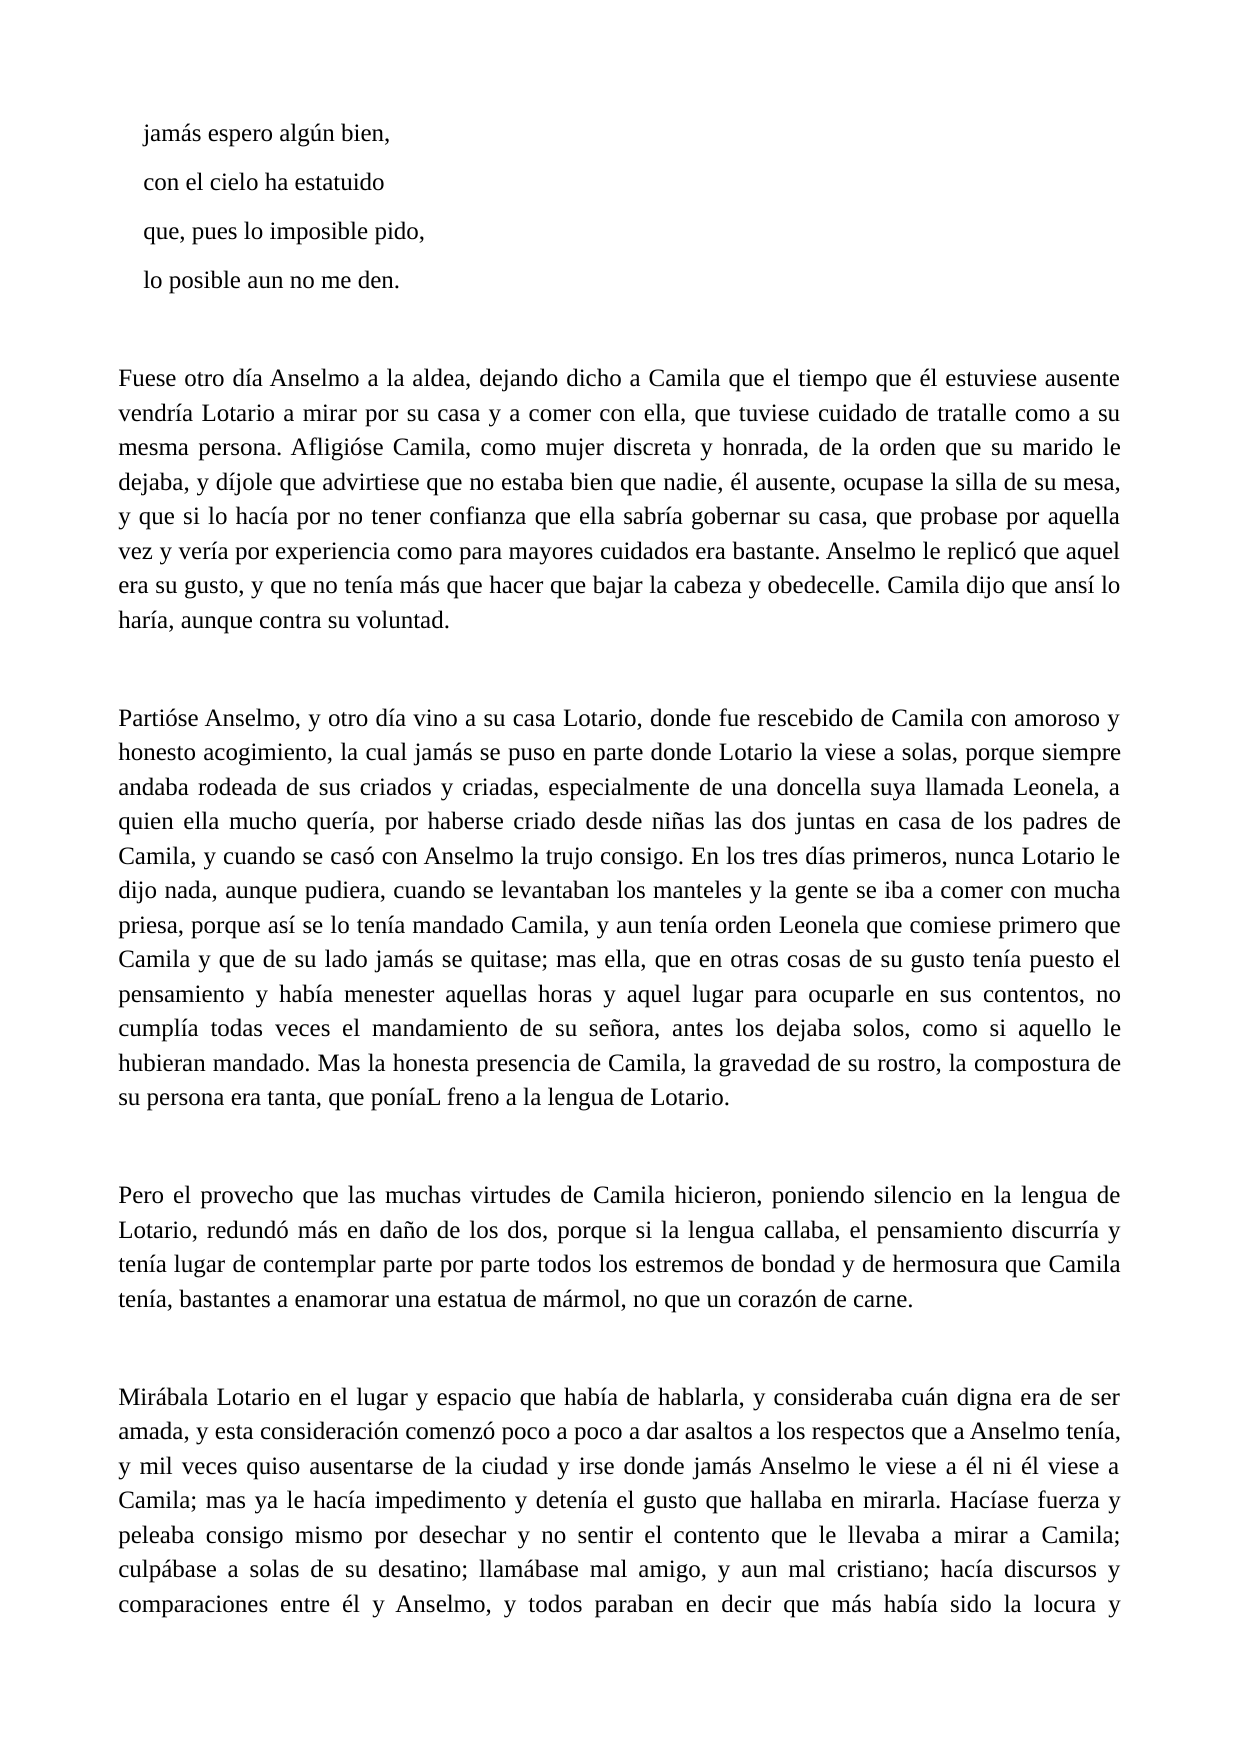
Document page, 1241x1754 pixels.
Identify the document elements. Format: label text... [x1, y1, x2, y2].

text lo posible aun no me den. [118, 265, 1122, 294]
text Fuese otro día Anselmo a la aldea, dejando dicho a Camila que el tiempo que él estuviese ausente vendría Lotario a mirar por su casa y a comer con ella, que tuviese cuidado de tratalle como a su mesma persona. Afligióse Camila, como mujer discreta y honrada, de la orden que su marido le dejaba, y díjole que advirtiese que no estaba bien que nadie, él ausente, ocupase la silla de su mesa, y que si lo hacía por no tener confianza que ella sabría gobernar su casa, que probase por aquella vez y vería por experiencia como para mayores cuidados era bastante. Anselmo le replicó que aquel era su gusto, y que no tenía más que hacer que bajar la cabeza y obedecelle. Camila dijo que ansí lo haría, aunque contra su voluntad. [118, 363, 1122, 633]
text Partióse Anselmo, y otro día vino a su casa Lotario, donde fue rescebido de Camila con amoroso y honesto acogimiento, la cual jamás se puso en parte donde Lotario la viese a solas, porque siempre andaba rodeada de sus criados y criadas, especialmente de una doncella suya llamada Leonela, a quien ella mucho quería, por haberse criado desde niñas las dos juntas en casa de los padres de Camila, y cuando se casó con Anselmo la trujo consigo. En los tres días primeros, nunca Lotario le dijo nada, aunque pudiera, cuando se levantaban los manteles y la gente se iba a comer con mucha priesa, porque así se lo tenía mandado Camila, y aun tenía orden Leonela que comiese primero que Camila y que de su lado jamás se quitase; mas ella, que en otras cosas de su gusto tenía puesto el pensamiento y había menester aquellas horas y aquel lugar para ocuparle en sus contentos, no cumplía todas veces el mandamiento de su señora, antes los dejaba solos, como si aquello le hubieran mandado. Mas la honesta presencia de Camila, la gravedad de su rostro, la compostura de su persona era tanta, que poníaL freno a la lengua de Lotario. [118, 703, 1122, 1111]
text jamás espero algún bien, [118, 118, 1122, 147]
text que, pues lo imposible pido, [118, 216, 1122, 245]
text con el cielo ha estatuido [118, 167, 1122, 196]
text Pero el provecho que las muchas virtudes de Camila hicieron, poniendo silencio en la lengua de Lotario, redundó más en daño de los dos, porque si la lengua callaba, el pensamiento discurría y tenía lugar de contemplar parte por parte todos los estremos de bondad y de hermosura que Camila tenía, bastantes a enamorar una estatua de mármol, no que un corazón de carne. [118, 1180, 1122, 1312]
text Mirábala Lotario en el lugar y espacio que había de hablarla, y consideraba cuán digna era de ser amada, y esta consideración comenzó poco a poco a dar asaltos a los respectos que a Anselmo tenía, y mil veces quiso ausentarse de la ciudad y irse donde jamás Anselmo le viese a él ni él viese a Camila; mas ya le hacía impedimento y detenía el gusto que hallaba en mirarla. Hacíase fuerza y peleaba consigo mismo por desechar y no sentir el contento que le llevaba a mirar a Camila; culpábase a solas de su desatino; llamábase mal amigo, y aun mal cristiano; hacía discursos y comparaciones entre él y Anselmo, y todos paraban en decir que más había sido la locura y [118, 1382, 1122, 1617]
